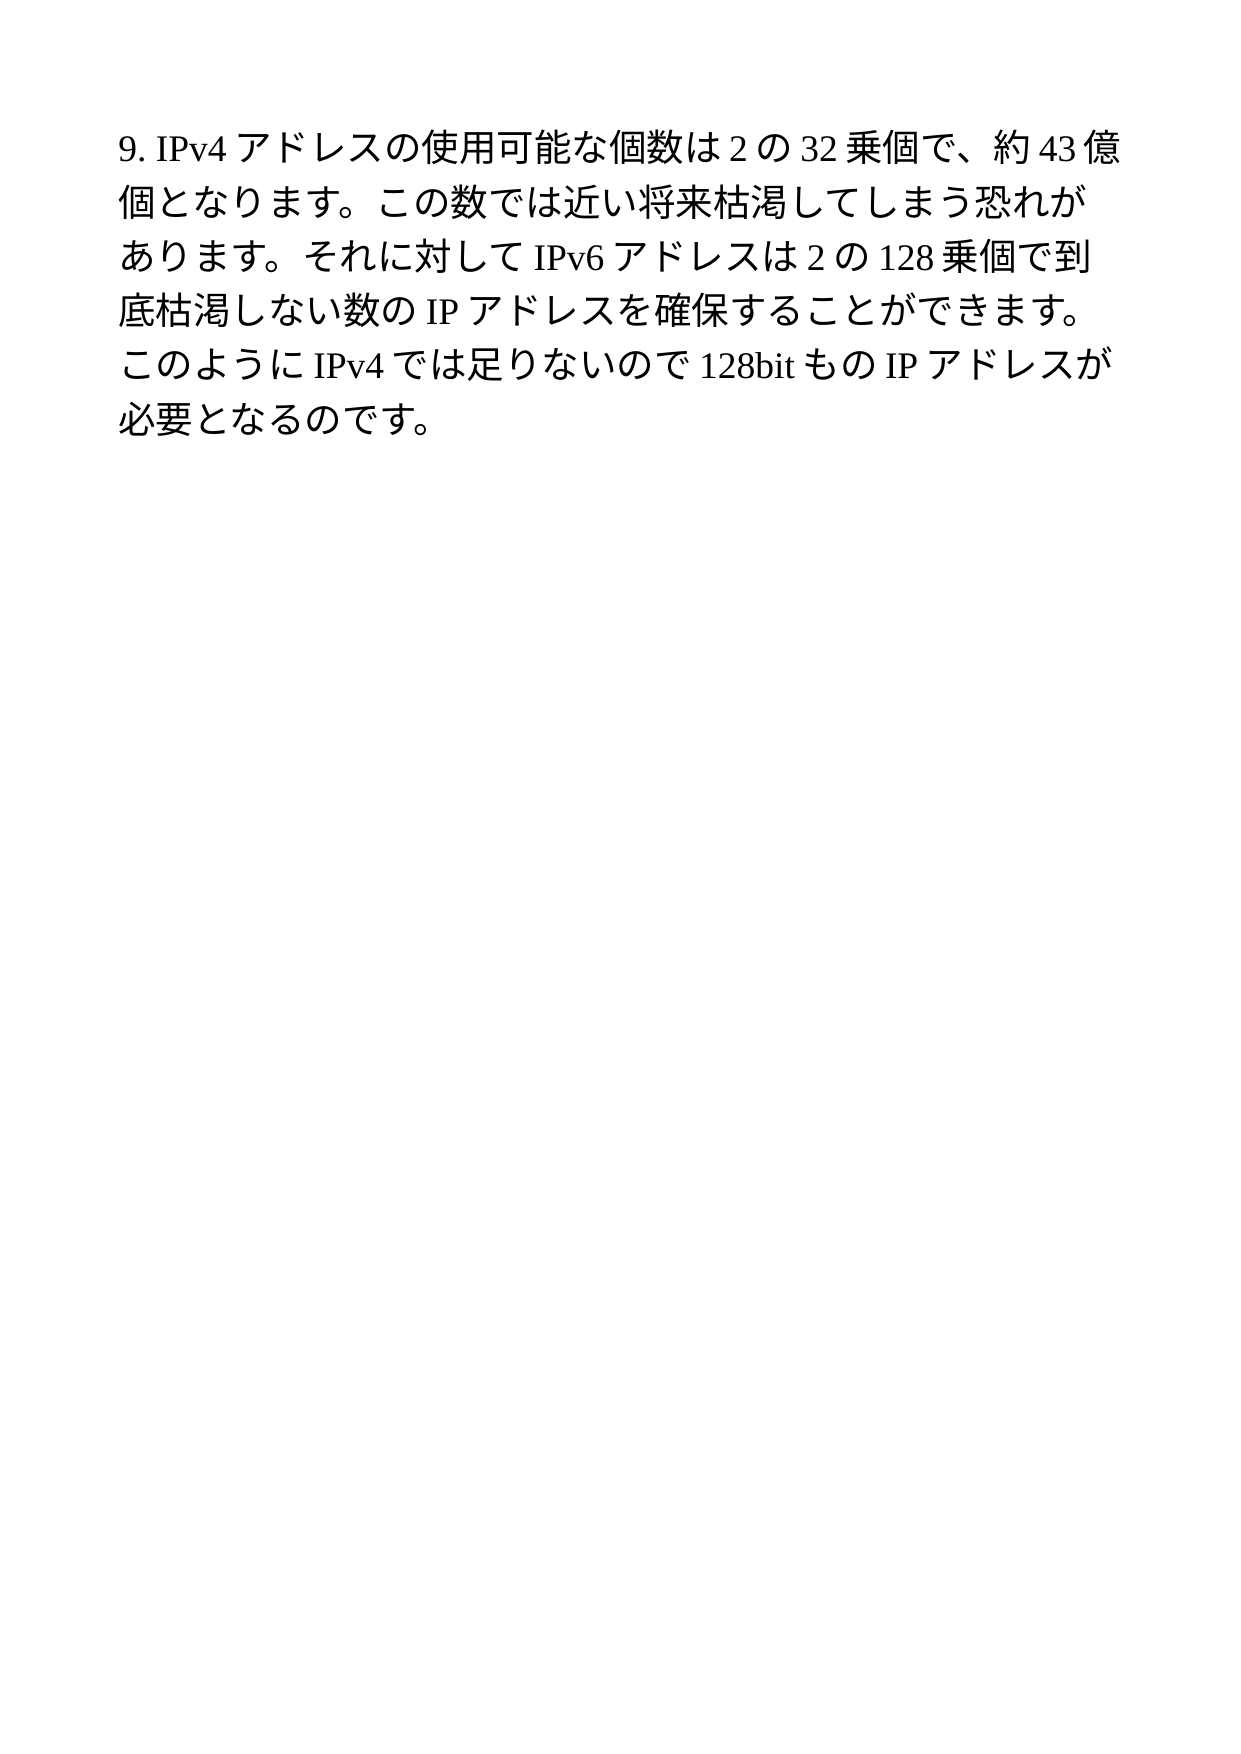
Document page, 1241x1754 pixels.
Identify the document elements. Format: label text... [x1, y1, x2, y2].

text 9. IPv4アドレスの使用可能な個数は2の32乗個で、約43億個となります。この数では近い将来枯渇してしまう恐れがあります。それに対してIPv6アドレスは2の128乗個で到底枯渇しない数のIPアドレスを確保することができます。このようにIPv4では足りないので128bitものIPアドレスが必要となるのです。 [118, 118, 1122, 444]
